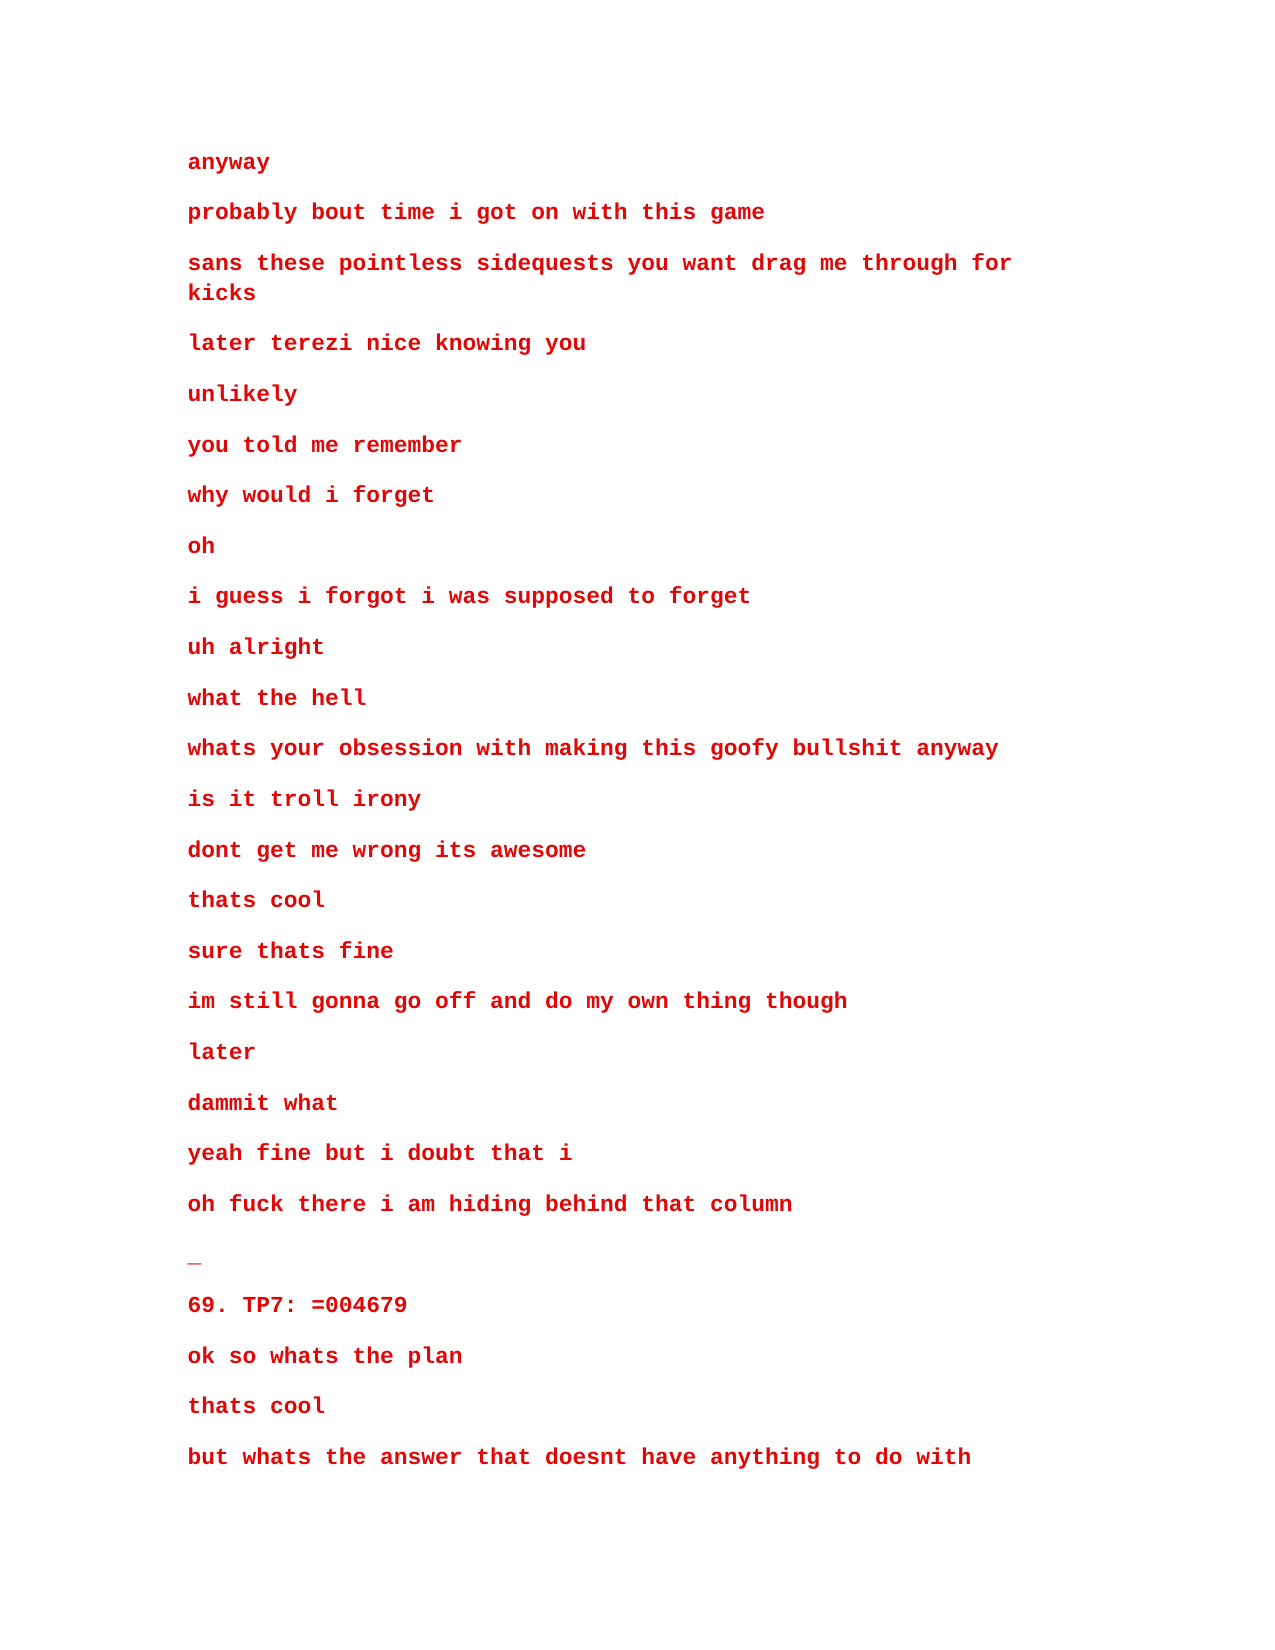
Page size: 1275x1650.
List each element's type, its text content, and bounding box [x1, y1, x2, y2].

text yeah fine but i doubt that i [187, 1142, 1087, 1168]
text im still gonna go off and do my own thing though [187, 990, 1087, 1016]
text sans these pointless sidequests you want drag me through for kicks [187, 251, 1087, 307]
text you told me remember [187, 433, 1087, 459]
text why would i forget [187, 483, 1087, 509]
text sure thats fine [187, 939, 1087, 965]
text probably bout time i got on with this game [187, 201, 1087, 227]
text what the hell [187, 686, 1087, 712]
text 69. TP7: =004679 [187, 1293, 1087, 1319]
text ok so whats the plan [187, 1344, 1087, 1370]
text uh alright [187, 635, 1087, 661]
text thats cool [187, 1395, 1087, 1421]
text whats your obsession with making this goofy bullshit anyway [187, 737, 1087, 763]
text dammit what [187, 1091, 1087, 1117]
text _ [187, 1243, 1087, 1269]
text anyway [187, 150, 1087, 176]
text oh fuck there i am hiding behind that column [187, 1192, 1087, 1218]
text but whats the answer that doesnt have anything to do with [187, 1445, 1087, 1471]
text thats cool [187, 888, 1087, 914]
text unlikely [187, 382, 1087, 408]
text dont get me wrong its awesome [187, 838, 1087, 864]
text is it troll irony [187, 787, 1087, 813]
text later terezi nice knowing you [187, 332, 1087, 358]
text i guess i forgot i was supposed to forget [187, 585, 1087, 611]
text oh [187, 534, 1087, 560]
text later [187, 1040, 1087, 1066]
